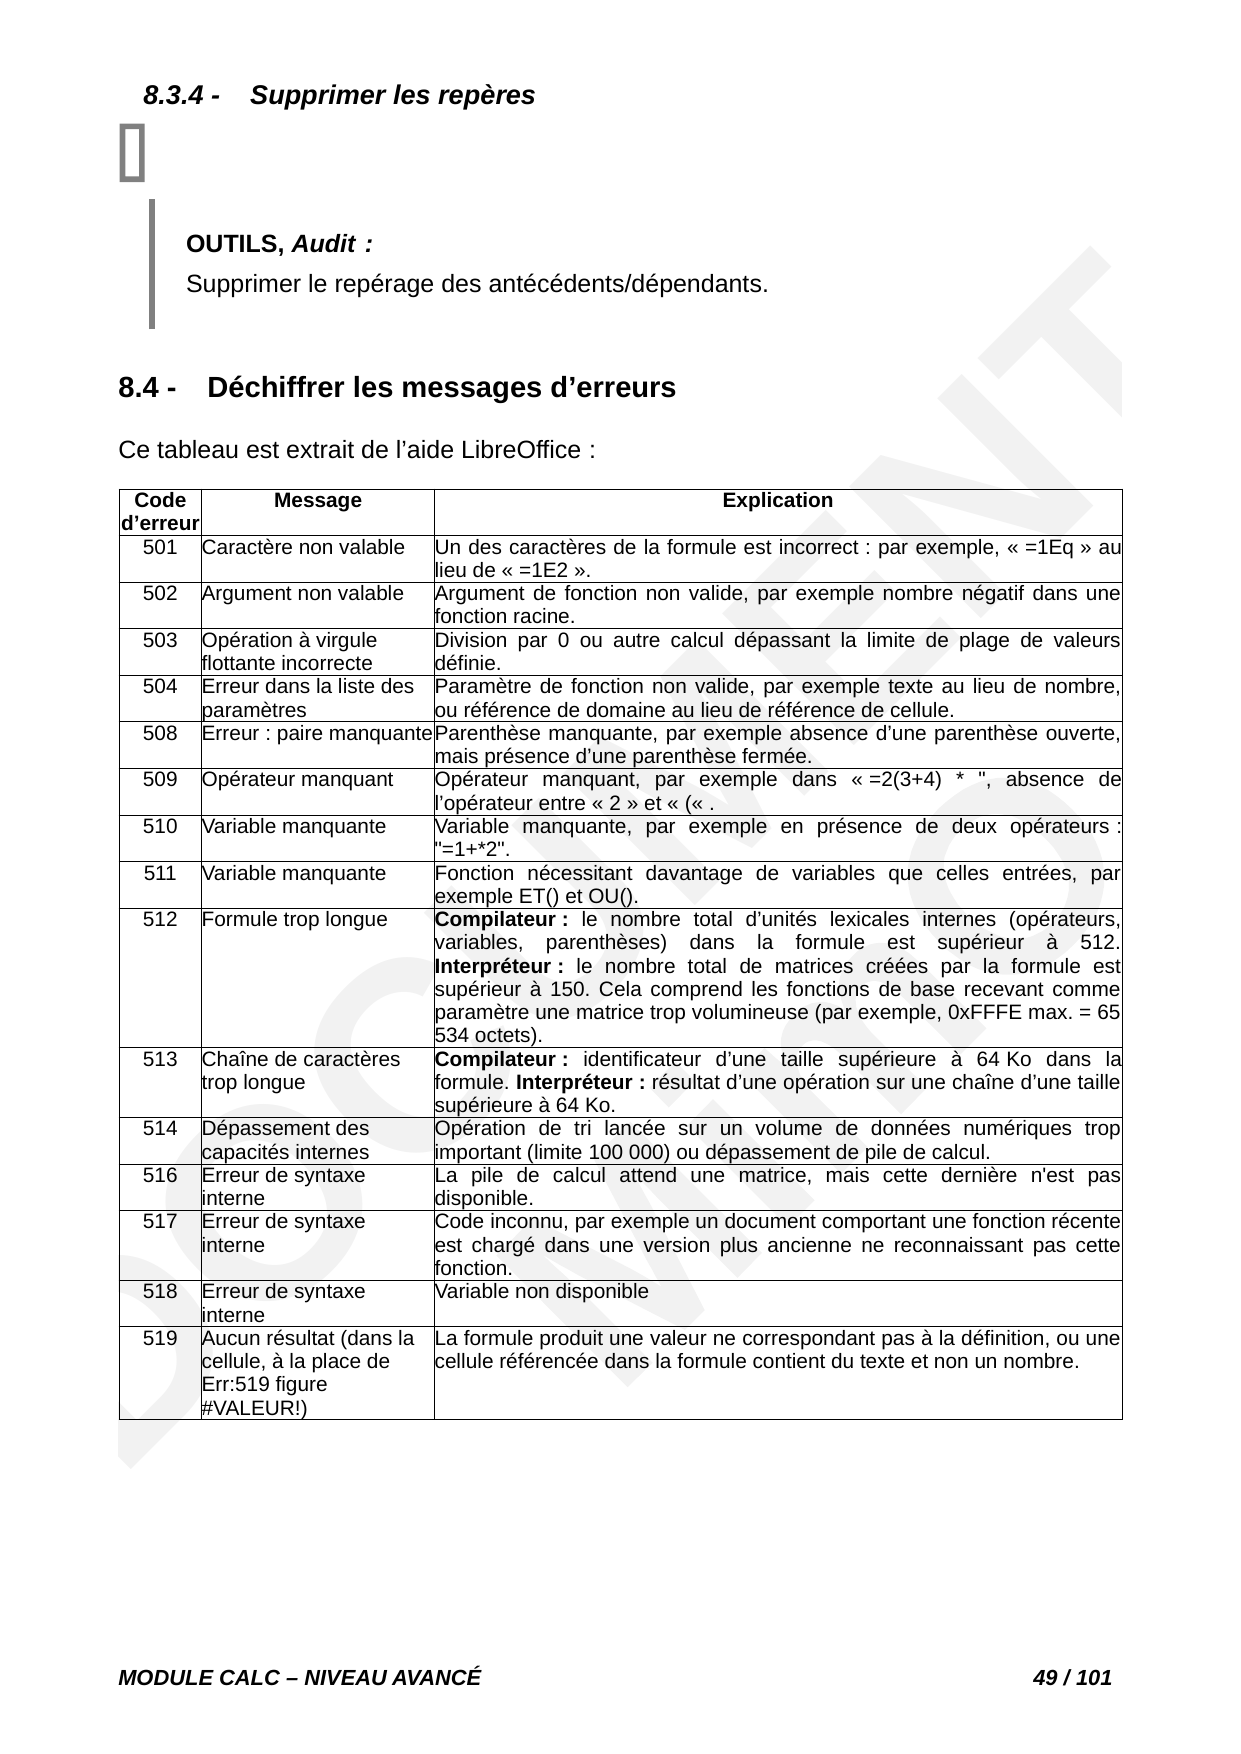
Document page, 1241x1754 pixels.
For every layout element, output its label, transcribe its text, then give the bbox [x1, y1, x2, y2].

table_cell Fonction nécessitant davantage de variables que celles entrées, par exemple ET() et OU(). [435, 862, 1122, 908]
table_cell Code inconnu, par exemple un document comportant une fonction récente est chargé dans une version plus ancienne ne reconnaissant pas cette fonction. [435, 1211, 1122, 1280]
table_cell Erreur : paire manquante [202, 722, 434, 768]
text Ce tableau est extrait de l’aide LibreOffice : [118, 436, 1122, 464]
table_cell Opérateur manquant [202, 769, 434, 814]
table_cell Division par 0 ou autre calcul dépassant la limite de plage de valeurs définie. [435, 629, 1122, 675]
table_cell 510 [120, 816, 201, 861]
table_cell Erreur de syntaxe interne [202, 1165, 434, 1210]
table_cell 508 [120, 722, 201, 768]
table_cell Opérateur manquant, par exemple dans « =2(3+4) * ", absence de l’opérateur entre « 2 » et « (« . [435, 769, 1122, 814]
table_header Code d’erreur [120, 490, 201, 535]
table_cell 514 [120, 1118, 201, 1163]
table_cell Argument de fonction non valide, par exemple nombre négatif dans une fonction racine. [435, 583, 1122, 628]
table_cell Erreur de syntaxe interne [202, 1211, 434, 1280]
table_cell Parenthèse manquante, par exemple absence d’une parenthèse ouverte, mais présence d’une parenthèse fermée. [435, 722, 1122, 768]
table_cell La pile de calcul attend une matrice, mais cette dernière n'est pas disponible. [435, 1165, 1122, 1210]
table_cell 509 [120, 769, 201, 814]
table_cell Compilateur : identificateur d’une taille supérieure à 64 Ko dans la formule. Interpréteur : résultat d’une opération sur une chaîne d’une taille supérieure à 64 Ko. [435, 1048, 1122, 1117]
table_cell Variable manquante [202, 816, 434, 861]
table_cell Caractère non valable [202, 536, 434, 582]
table_cell 516 [120, 1165, 201, 1210]
table_cell Erreur dans la liste des paramètres [202, 676, 434, 721]
text 8 [118, 123, 1122, 198]
table_cell Paramètre de fonction non valide, par exemple texte au lieu de nombre, ou référence de domaine au lieu de référence de cellule. [435, 676, 1122, 721]
subtitle Déchiffrer les messages d’erreurs [118, 371, 1122, 404]
table_cell Erreur de syntaxe interne [202, 1281, 434, 1326]
table_cell 513 [120, 1048, 201, 1117]
table_cell Aucun résultat (dans la cellule, à la place de Err:519 figure #VALEUR!) [202, 1327, 434, 1419]
table_cell Dépassement des capacités internes [202, 1118, 434, 1163]
table_cell La formule produit une valeur ne correspondant pas à la définition, ou une cellule référencée dans la formule contient du texte et non un nombre. [435, 1327, 1122, 1419]
table_cell 503 [120, 629, 201, 675]
table_cell Variable non disponible [435, 1281, 1122, 1326]
table_cell Formule trop longue [202, 909, 434, 1047]
text OUTILS, Audit : [149, 198, 1122, 239]
table_cell Un des caractères de la formule est incorrect : par exemple, « =1Eq » au lieu de « =1E2 ». [435, 536, 1122, 582]
text Supprimer le repérage des antécédents/dépendants. [155, 239, 1122, 329]
table_header Explication [435, 490, 1122, 535]
table_cell 502 [120, 583, 201, 628]
table_cell 519 [120, 1327, 201, 1419]
table_cell Variable manquante [202, 862, 434, 908]
table_cell Opération à virgule flottante incorrecte [202, 629, 434, 675]
table_cell Argument non valable [202, 583, 434, 628]
table_cell Opération de tri lancée sur un volume de données numériques trop important (limite 100 000) ou dépassement de pile de calcul. [435, 1118, 1122, 1163]
table_cell Variable manquante, par exemple en présence de deux opérateurs : "=1+*2". [435, 816, 1122, 861]
table_cell 518 [120, 1281, 201, 1326]
subtitle Supprimer les repères [143, 80, 1122, 110]
table_cell 501 [120, 536, 201, 582]
table_cell 517 [120, 1211, 201, 1280]
table_cell 511 [120, 862, 201, 908]
table_cell 504 [120, 676, 201, 721]
table_header Message [202, 490, 434, 535]
table_cell Chaîne de caractères trop longue [202, 1048, 434, 1117]
table_cell Compilateur : le nombre total d’unités lexicales internes (opérateurs, variables, parenthèses) dans la formule est supérieur à 512. Interpréteur : le nombre total de matrices créées par la formule est supérieur à 150. Cela comprend les fonctions de base recevant comme paramètre une matrice trop volumineuse (par exemple, 0xFFFE max. = 65 534 octets). [435, 909, 1122, 1047]
table_cell 512 [120, 909, 201, 1047]
